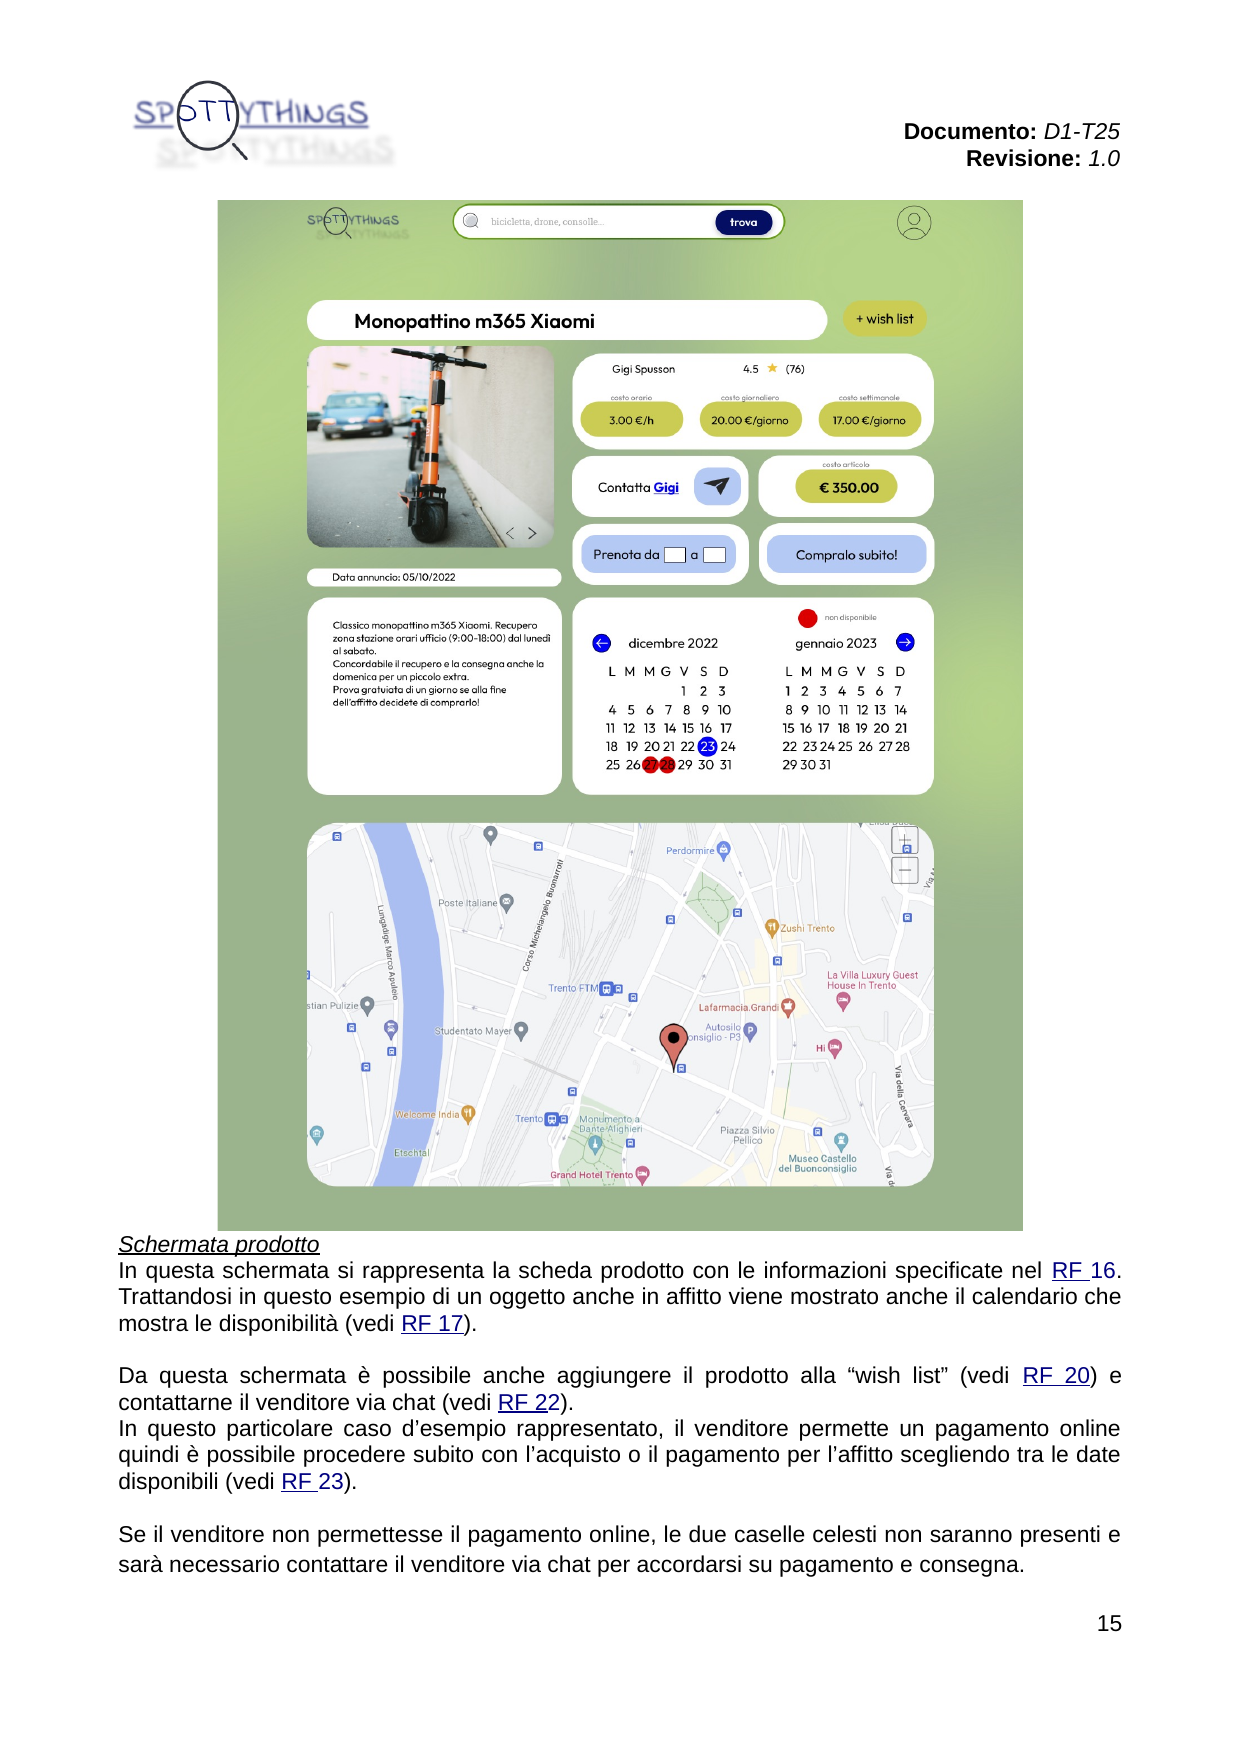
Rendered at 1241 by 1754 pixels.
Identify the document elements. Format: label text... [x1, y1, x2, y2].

text Da questa schermata è possibile anche aggiungere il prodotto alla “wish list” (vedi RF 20) e contattarne il venditore via chat (vedi RF 22). [118, 1362, 1122, 1415]
text In questa schermata si rappresenta la scheda prodotto con le informazioni specificate nel RF 16. Trattandosi in questo esempio di un oggetto anche in affitto viene mostrato anche il calendario che mostra le disponibilità (vedi RF 17). [118, 1257, 1122, 1336]
text In questo particolare caso d’esempio rappresentato, il venditore permette un pagamento online quindi è possibile procedere subito con l’acquisto o il pagamento per l’affitto scegliendo tra le date disponibili (vedi RF 23). [118, 1415, 1122, 1494]
text Se il venditore non permettesse il pagamento online, le due caselle celesti non saranno presenti e sarà necessario contattare il venditore via chat per accordarsi su pagamento e consegna. [118, 1521, 1122, 1577]
text Schermata prodotto [118, 200, 1122, 1257]
picture [217, 200, 1023, 1231]
picture [123, 73, 399, 187]
